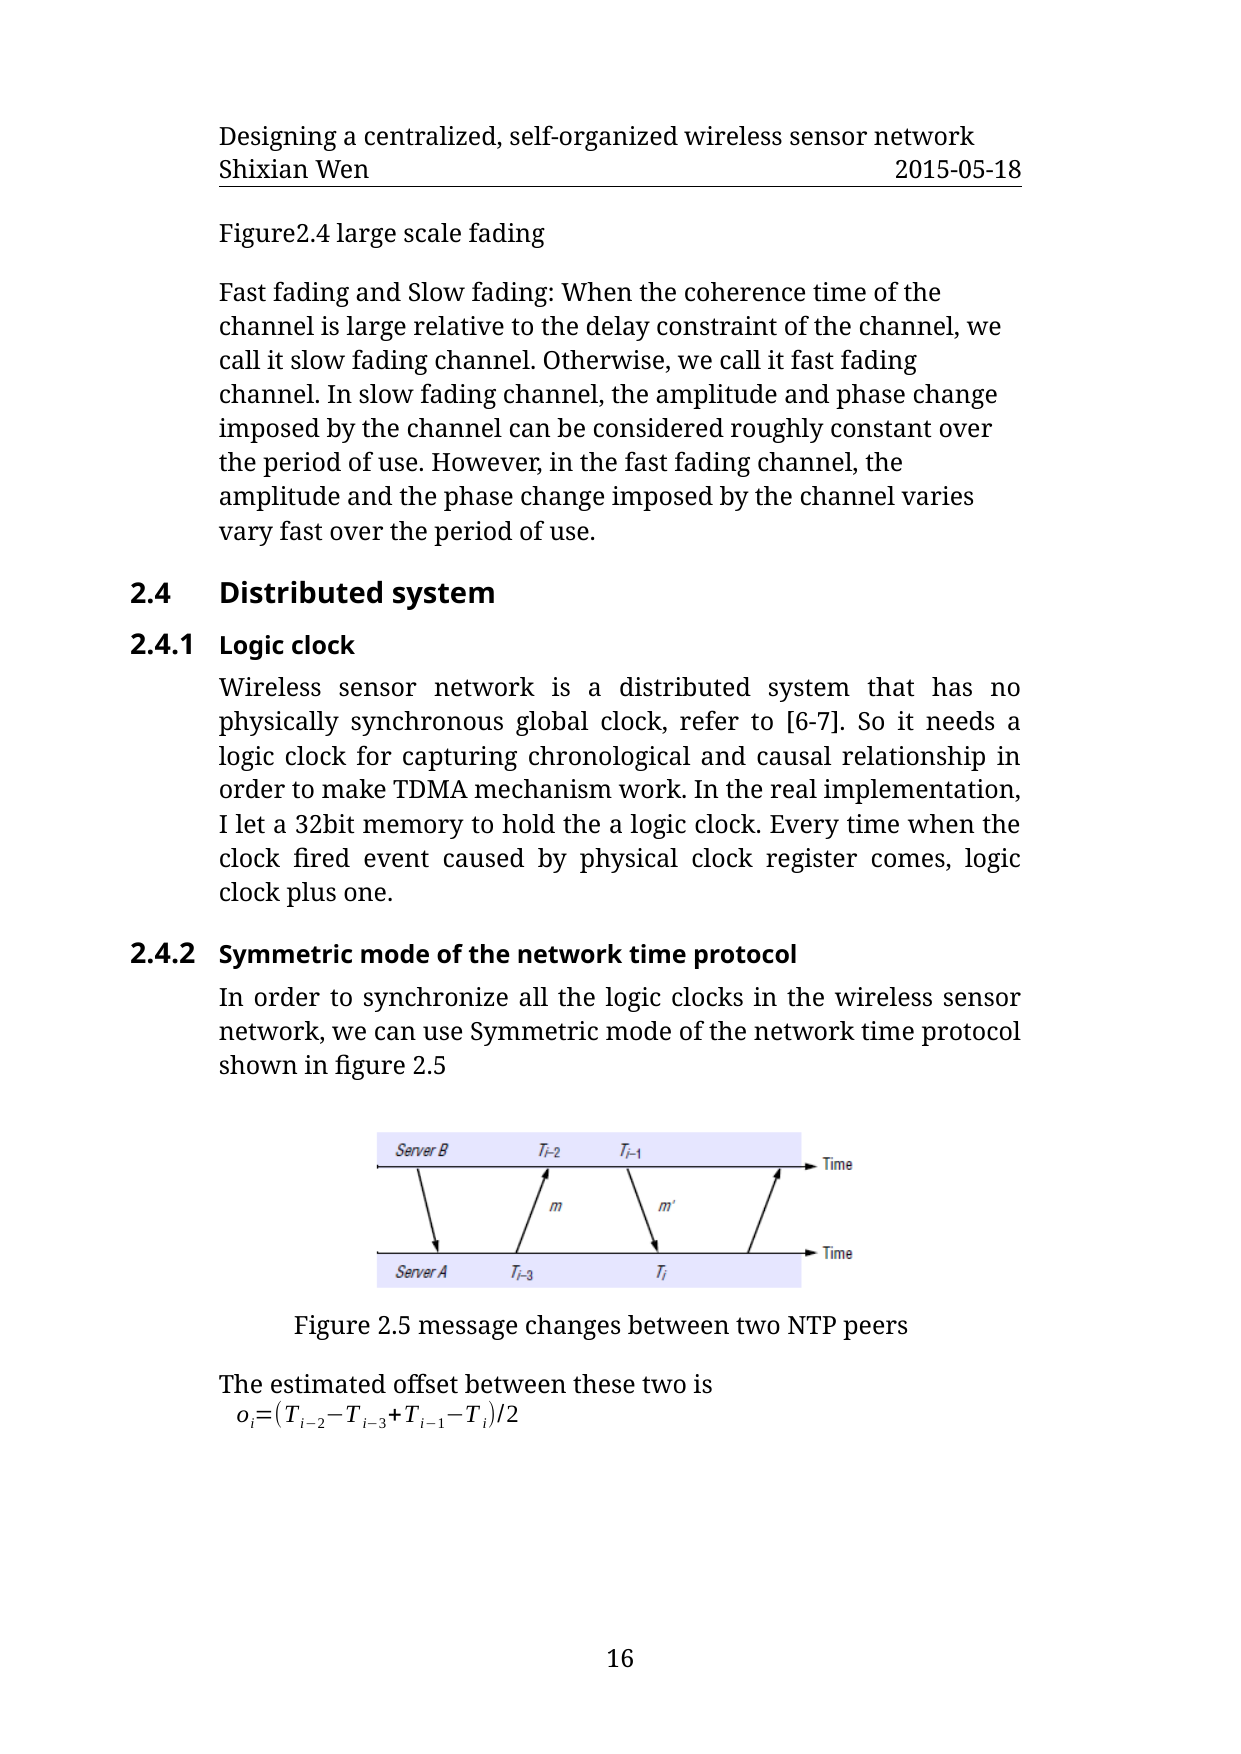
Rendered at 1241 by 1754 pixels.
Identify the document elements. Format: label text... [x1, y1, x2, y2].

text Figure2.4 large scale fading [218, 216, 1022, 250]
text Fast fading and Slow fading: When the coherence time of the channel is large relative to the delay constraint of the channel, we call it slow fading channel. Otherwise, we call it fast fading channel. In slow fading channel, the amplitude and phase change imposed by the channel can be considered roughly constant over the period of use. However, in the fast fading channel, the amplitude and the phase change imposed by the channel varies vary fast over the period of use. [218, 275, 1022, 547]
text The estimated offset between these two is [218, 1366, 1022, 1432]
subtitle Distributed system [130, 572, 1022, 612]
picture [337, 1106, 903, 1308]
text Wireless sensor network is a distributed system that has no physically synchronous global clock, refer to [6-7]. So it needs a logic clock for capturing chronological and causal relationship in order to make TDMA mechanism work. In the real implementation, I let a 32bit memory to hold the a logic clock. Every time when the clock fired event caused by physical clock register comes, logic clock plus one. [218, 670, 1022, 908]
list Figure 2.5 message changes between two NTP peers [256, 1106, 1022, 1341]
text In order to synchronize all the logic clocks in the wireless sensor network, we can use Symmetric mode of the network time protocol shown in figure 2.5 [218, 979, 1022, 1081]
subtitle Symmetric mode of the network time protocol [130, 933, 1022, 972]
subtitle Logic clock [130, 624, 1022, 663]
